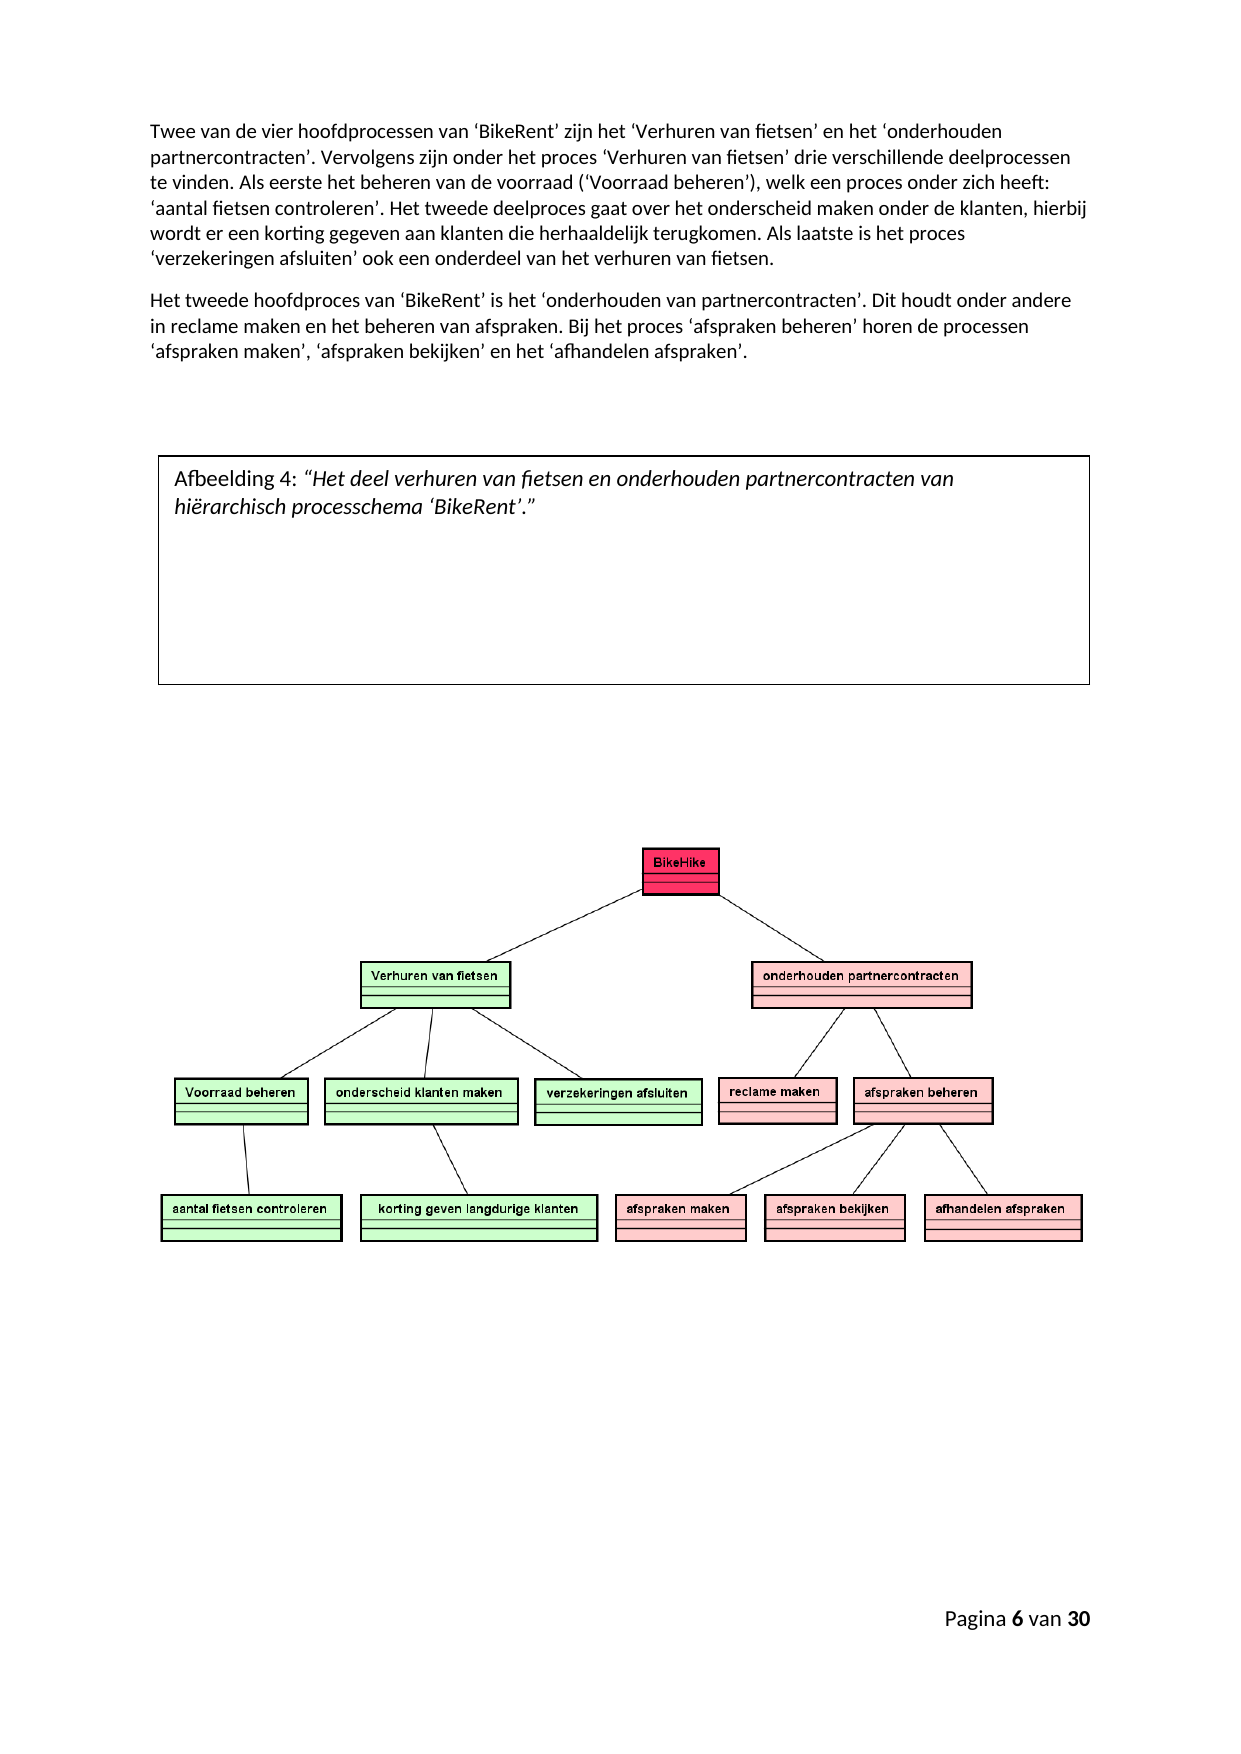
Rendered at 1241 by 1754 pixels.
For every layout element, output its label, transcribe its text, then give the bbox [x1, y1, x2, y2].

text Afbeelding 4: “Het deel verhuren van fietsen en onderhouden partnercontracten van hiërarchisch processchema ‘BikeRent’.” [174, 464, 1074, 520]
text Het tweede hoofdproces van ‘BikeRent’ is het ‘onderhouden van partnercontracten’. Dit houdt onder andere in reclame maken en het beheren van afspraken. Bij het proces ‘afspraken beheren’ horen de processen ‘afspraken maken’, ‘afspraken bekijken’ en het ‘afhandelen afspraken’. [150, 288, 1090, 364]
text Twee van de vier hoofdprocessen van ‘BikeRent’ zijn het ‘Verhuren van fietsen’ en het ‘onderhouden partnercontracten’. Vervolgens zijn onder het proces ‘Verhuren van fietsen’ drie verschillende deelprocessen te vinden. Als eerste het beheren van de voorraad (‘Voorraad beheren’), welk een proces onder zich heeft: ‘aantal fietsen controleren’. Het tweede deelproces gaat over het onderscheid maken onder de klanten, hierbij wordt er een korting gegeven aan klanten die herhaaldelijk terugkomen. Als laatste is het proces ‘verzekeringen afsluiten’ ook een onderdeel van het verhuren van fietsen. [150, 118, 1090, 271]
